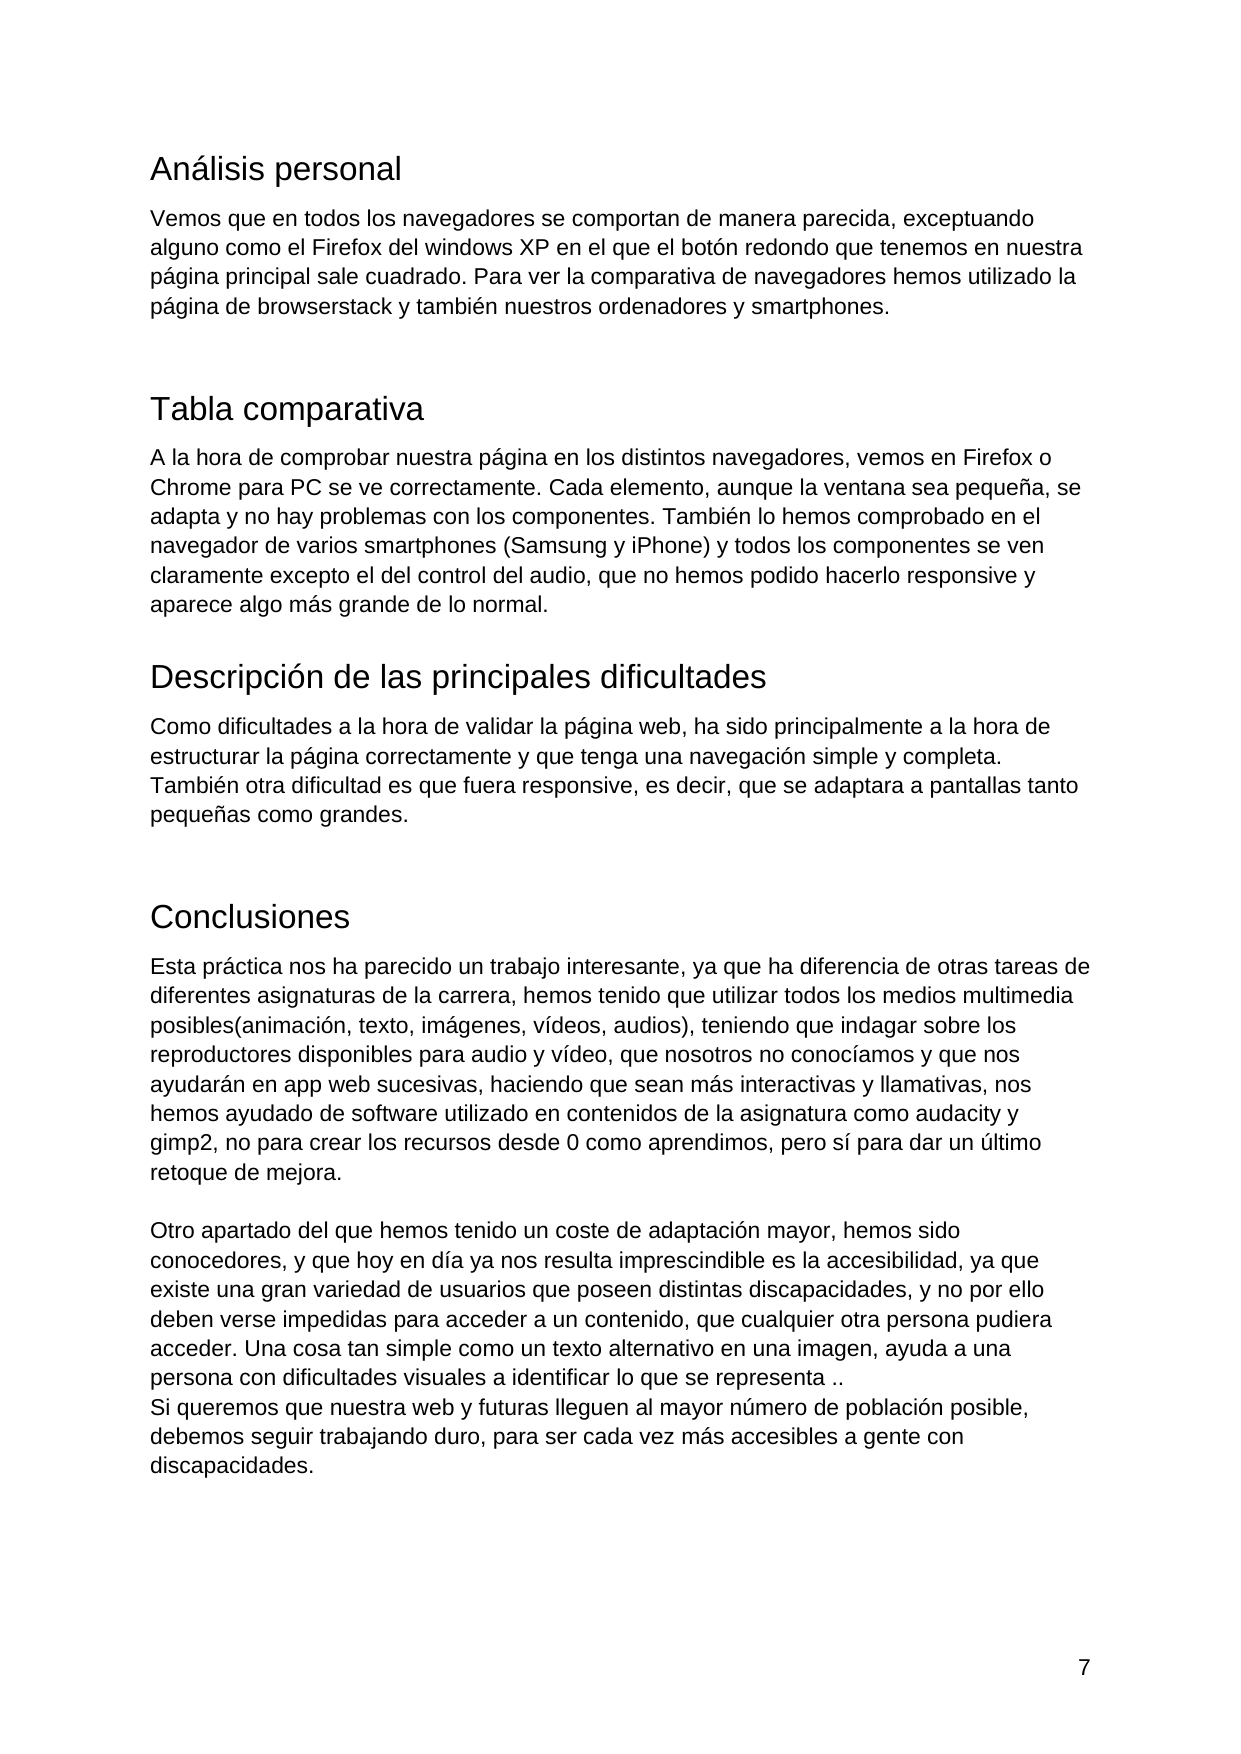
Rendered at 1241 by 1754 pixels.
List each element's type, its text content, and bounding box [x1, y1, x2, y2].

text Esta práctica nos ha parecido un trabajo interesante, ya que ha diferencia de otras tareas de diferentes asignaturas de la carrera, hemos tenido que utilizar todos los medios multimedia posibles(animación, texto, imágenes, vídeos, audios), teniendo que indagar sobre los reproductores disponibles para audio y vídeo, que nosotros no conocíamos y que nos ayudarán en app web sucesivas, haciendo que sean más interactivas y llamativas, nos hemos ayudado de software utilizado en contenidos de la asignatura como audacity y gimp2, no para crear los recursos desde 0 como aprendimos, pero sí para dar un último retoque de mejora. [150, 954, 1091, 1185]
text A la hora de comprobar nuestra página en los distintos navegadores, vemos en Firefox o Chrome para PC se ve correctamente. Cada elemento, aunque la ventana sea pequeña, se adapta y no hay problemas con los componentes. También lo hemos comprobado en el navegador de varios smartphones (Samsung y iPhone) y todos los componentes se ven claramente excepto el del control del audio, que no hemos podido hacerlo responsive y aparece algo más grande de lo normal. [150, 445, 1091, 617]
text Como dificultades a la hora de validar la página web, ha sido principalmente a la hora de estructurar la página correctamente y que tenga una navegación simple y completa. También otra dificultad es que fuera responsive, es decir, que se adaptara a pantallas tanto pequeñas como grandes. [150, 714, 1091, 828]
text Si queremos que nuestra web y futuras lleguen al mayor número de población posible, debemos seguir trabajando duro, para ser cada vez más accesibles a gente con discapacidades. [150, 1394, 1091, 1479]
text Vemos que en todos los navegadores se comportan de manera parecida, exceptuando alguno como el Firefox del windows XP en el que el botón redondo que tenemos en nuestra página principal sale cuadrado. Para ver la comparativa de navegadores hemos utilizado la página de browserstack y también nuestros ordenadores y smartphones. [150, 205, 1091, 319]
subtitle Descripción de las principales dificultades [150, 659, 1091, 696]
subtitle Tabla comparativa [150, 390, 1091, 427]
subtitle Análisis personal [150, 150, 1091, 187]
text Otro apartado del que hemos tenido un coste de adaptación mayor, hemos sido conocedores, y que hoy en día ya nos resulta imprescindible es la accesibilidad, ya que existe una gran variedad de usuarios que poseen distintas discapacidades, y no por ello deben verse impedidas para acceder a un contenido, que cualquier otra persona pudiera acceder. Una cosa tan simple como un texto alternativo en una imagen, ayuda a una persona con dificultades visuales a identificar lo que se representa .. [150, 1218, 1091, 1391]
subtitle Conclusiones [150, 898, 1091, 936]
